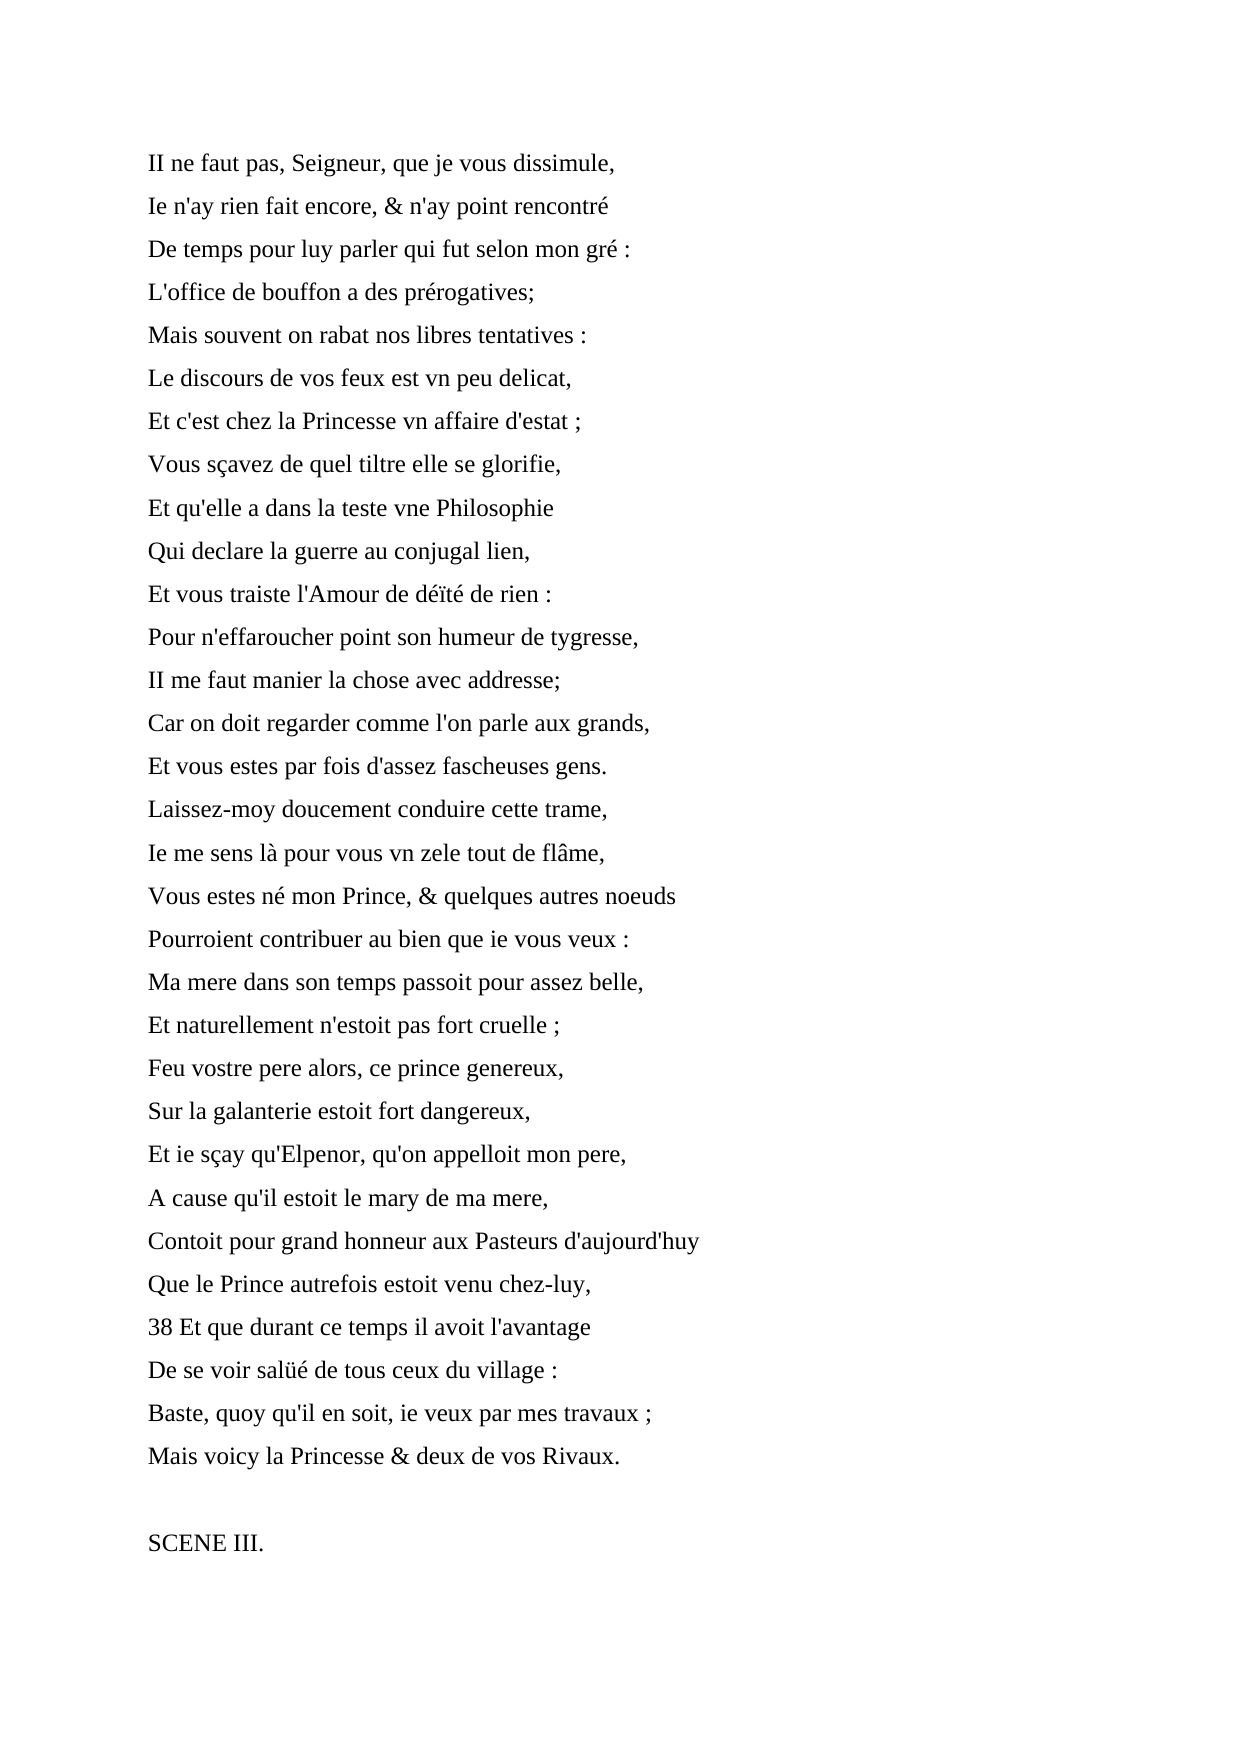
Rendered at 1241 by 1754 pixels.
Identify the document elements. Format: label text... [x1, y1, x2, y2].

text Vous sçavez de quel tiltre elle se glorifie, [148, 449, 1093, 478]
text Ma mere dans son temps passoit pour assez belle, [148, 967, 1093, 996]
text 38 Et que durant ce temps il avoit l'avantage [148, 1312, 1093, 1341]
text L'office de bouffon a des prérogatives; [148, 277, 1093, 306]
text Et ie sçay qu'Elpenor, qu'on appelloit mon pere, [148, 1139, 1093, 1168]
text Ie n'ay rien fait encore, & n'ay point rencontré [148, 191, 1093, 219]
text Qui declare la guerre au conjugal lien, [148, 536, 1093, 564]
text Pourroient contribuer au bien que ie vous veux : [148, 924, 1093, 953]
text II me faut manier la chose avec addresse; [148, 665, 1093, 694]
text Vous estes né mon Prince, & quelques autres noeuds [148, 881, 1093, 909]
text Que le Prince autrefois estoit venu chez-luy, [148, 1269, 1093, 1298]
text Pour n'effaroucher point son humeur de tygresse, [148, 622, 1093, 651]
text SCENE III. [148, 1528, 1093, 1556]
text Mais souvent on rabat nos libres tentatives : [148, 320, 1093, 349]
text Et vous estes par fois d'assez fascheuses gens. [148, 751, 1093, 780]
text De temps pour luy parler qui fut selon mon gré : [148, 234, 1093, 263]
text Baste, quoy qu'il en soit, ie veux par mes travaux ; [148, 1398, 1093, 1427]
text De se voir salüé de tous ceux du village : [148, 1355, 1093, 1384]
text Mais voicy la Princesse & deux de vos Rivaux. [148, 1441, 1093, 1470]
text Car on doit regarder comme l'on parle aux grands, [148, 708, 1093, 737]
text Laissez-moy doucement conduire cette trame, [148, 794, 1093, 823]
text Et qu'elle a dans la teste vne Philosophie [148, 493, 1093, 521]
text A cause qu'il estoit le mary de ma mere, [148, 1183, 1093, 1211]
text Et vous traiste l'Amour de déïté de rien : [148, 579, 1093, 608]
text Ie me sens là pour vous vn zele tout de flâme, [148, 838, 1093, 866]
text Feu vostre pere alors, ce prince genereux, [148, 1053, 1093, 1082]
text Le discours de vos feux est vn peu delicat, [148, 363, 1093, 392]
text Et naturellement n'estoit pas fort cruelle ; [148, 1010, 1093, 1039]
text II ne faut pas, Seigneur, que je vous dissimule, [148, 148, 1093, 176]
text Et c'est chez la Princesse vn affaire d'estat ; [148, 406, 1093, 435]
text Contoit pour grand honneur aux Pasteurs d'aujourd'huy [148, 1226, 1093, 1254]
text Sur la galanterie estoit fort dangereux, [148, 1096, 1093, 1125]
